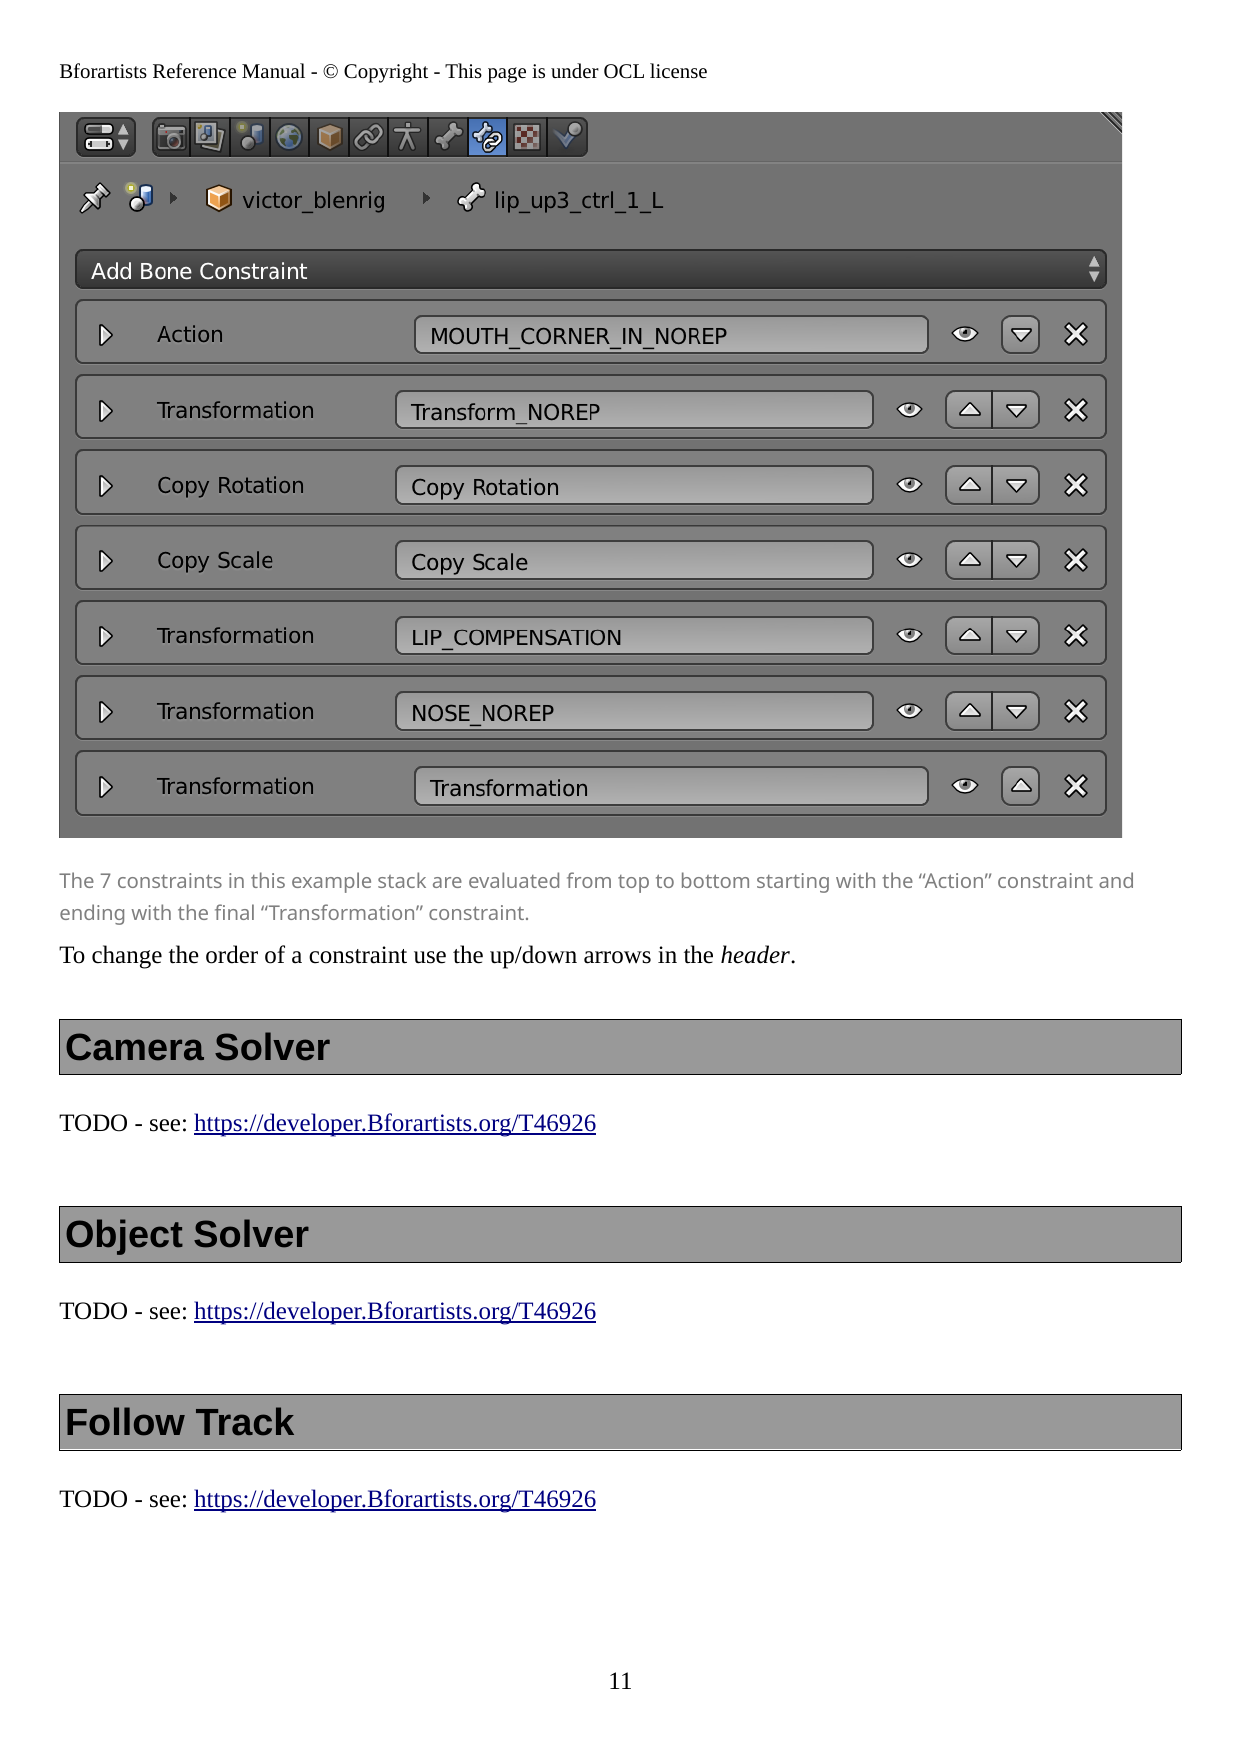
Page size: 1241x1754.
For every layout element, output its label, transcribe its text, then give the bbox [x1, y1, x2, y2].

text TODO - see: https://developer.Bforartists.org/T46926 [59, 1484, 1181, 1513]
table_header Camera Solver [60, 1020, 1181, 1074]
picture [59, 112, 1123, 838]
table_header Follow Track [60, 1395, 1181, 1449]
text The 7 constraints in this example stack are evaluated from top to bottom starting with the “Action” constraint and ending with the final “Transformation” constraint. [59, 863, 1181, 926]
table_header Object Solver [60, 1207, 1181, 1262]
text TODO - see: https://developer.Bforartists.org/T46926 [59, 1108, 1181, 1137]
text TODO - see: https://developer.Bforartists.org/T46926 [59, 1296, 1181, 1325]
text To change the order of a constraint use the up/down arrows in the header. [59, 941, 1181, 969]
